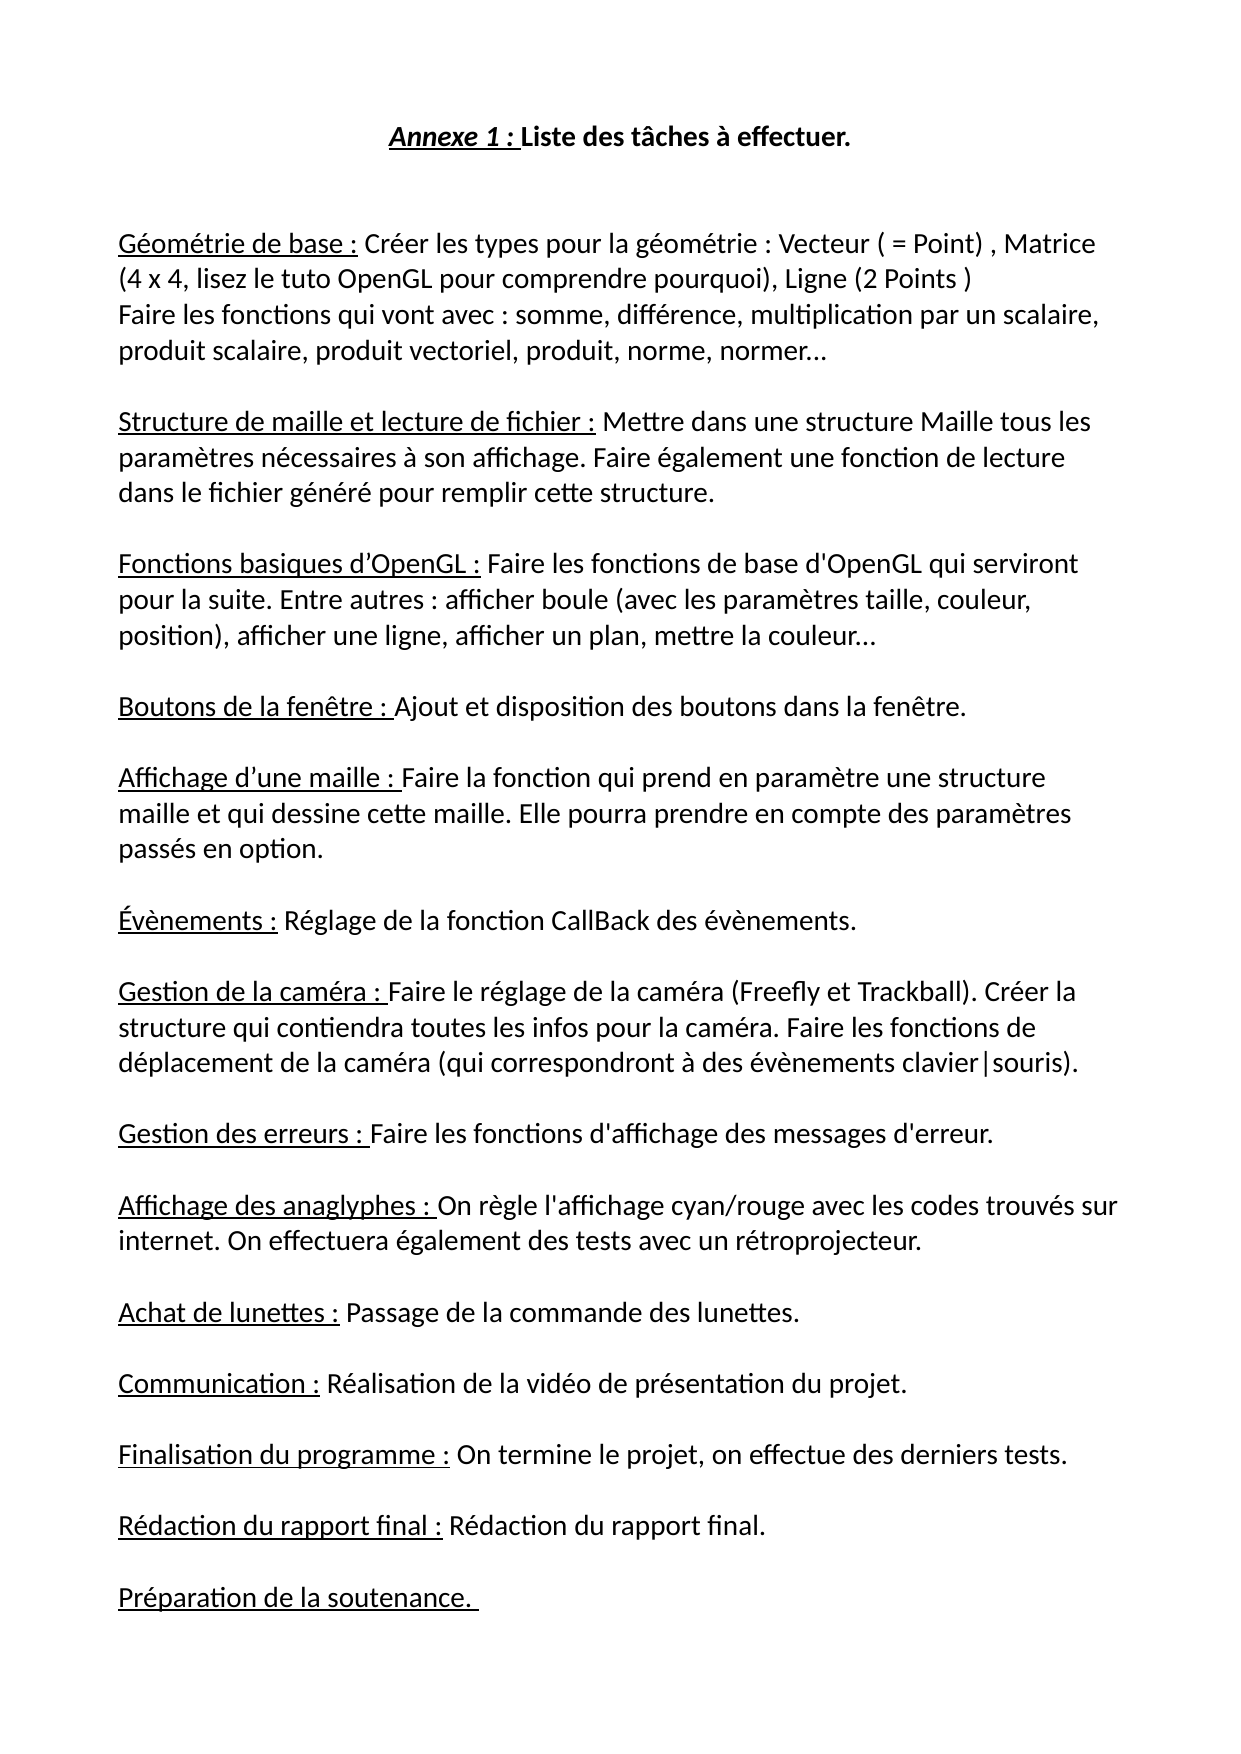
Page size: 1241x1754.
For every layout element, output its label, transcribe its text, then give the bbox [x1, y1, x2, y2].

text Achat de lunettes : Passage de la commande des lunettes. [118, 1294, 1122, 1329]
text Faire les fonctions qui vont avec : somme, différence, multiplication par un scalaire, produit scalaire, produit vectoriel, produit, norme, normer... [118, 296, 1122, 367]
text Annexe 1 : Liste des tâches à effectuer. [118, 118, 1122, 154]
text Gestion de la caméra : Faire le réglage de la caméra (Freefly et Trackball). Créer la structure qui contiendra toutes les infos pour la caméra. Faire les fonctions de déplacement de la caméra (qui correspondront à des évènements clavier|souris). [118, 973, 1122, 1080]
text Rédaction du rapport final : Rédaction du rapport final. [118, 1507, 1122, 1543]
text Finalisation du programme : On termine le projet, on effectue des derniers tests. [118, 1436, 1122, 1472]
text Affichage d’une maille : Faire la fonction qui prend en paramètre une structure maille et qui dessine cette maille. Elle pourra prendre en compte des paramètres passés en option. [118, 759, 1122, 866]
text Gestion des erreurs : Faire les fonctions d'affichage des messages d'erreur. [118, 1116, 1122, 1151]
text Géométrie de base : Créer les types pour la géométrie : Vecteur ( = Point) , Matrice (4 x 4, lisez le tuto OpenGL pour comprendre pourquoi), Ligne (2 Points ) [118, 225, 1122, 296]
text Affichage des anaglyphes : On règle l'affichage cyan/rouge avec les codes trouvés sur internet. On effectuera également des tests avec un rétroprojecteur. [118, 1187, 1122, 1258]
text Fonctions basiques d’OpenGL : Faire les fonctions de base d'OpenGL qui serviront pour la suite. Entre autres : afficher boule (avec les paramètres taille, couleur, position), afficher une ligne, afficher un plan, mettre la couleur... [118, 546, 1122, 652]
text Évènements : Réglage de la fonction CallBack des évènements. [118, 902, 1122, 937]
text Communication : Réalisation de la vidéo de présentation du projet. [118, 1365, 1122, 1401]
text Boutons de la fenêtre : Ajout et disposition des boutons dans la fenêtre. [118, 688, 1122, 724]
text Structure de maille et lecture de fichier : Mettre dans une structure Maille tous les paramètres nécessaires à son affichage. Faire également une fonction de lecture dans le fichier généré pour remplir cette structure. [118, 403, 1122, 510]
text Préparation de la soutenance. [118, 1579, 1122, 1614]
